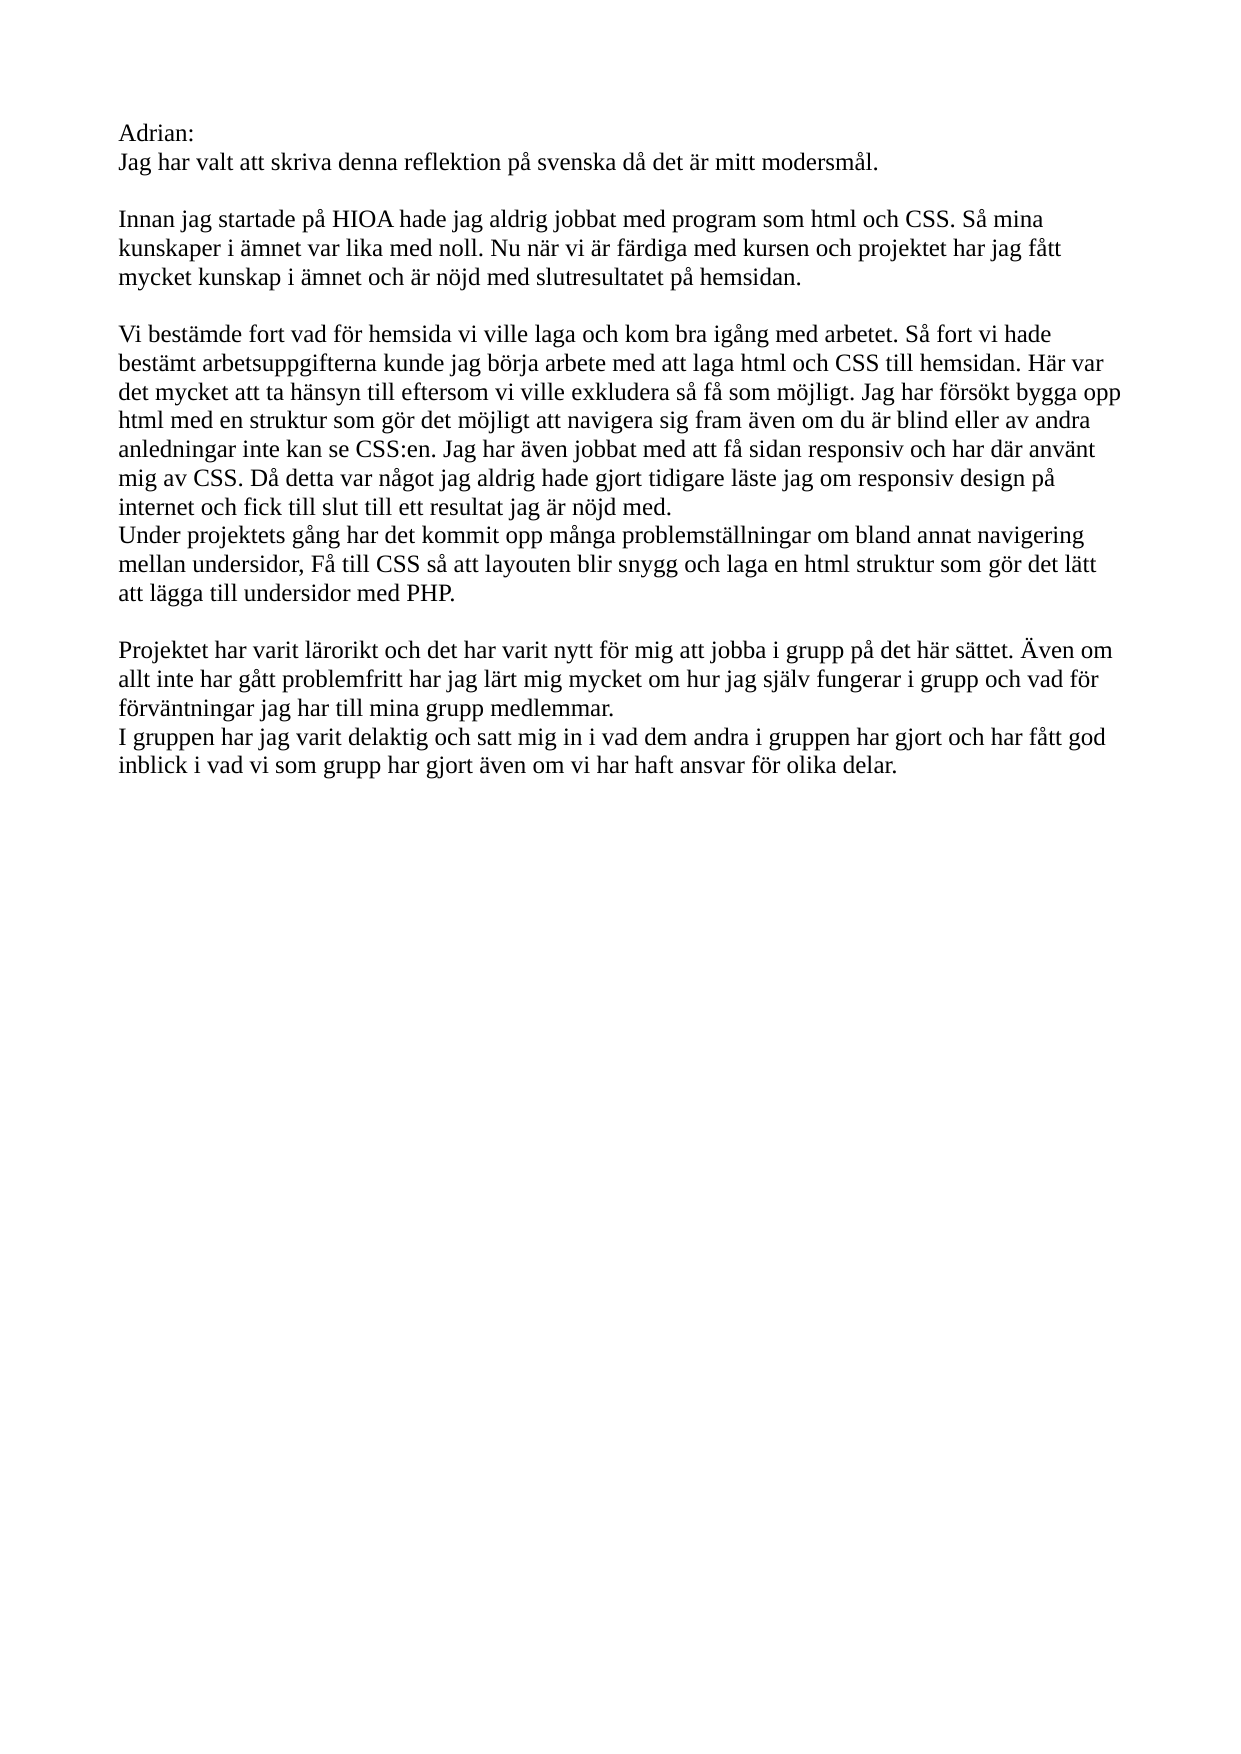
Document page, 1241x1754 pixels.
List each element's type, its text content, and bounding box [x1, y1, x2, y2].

text I gruppen har jag varit delaktig och satt mig in i vad dem andra i gruppen har gjort och har fått god inblick i vad vi som grupp har gjort även om vi har haft ansvar för olika delar. [118, 722, 1122, 779]
text Adrian: [118, 118, 1122, 147]
text Jag har valt att skriva denna reflektion på svenska då det är mitt modersmål. [118, 147, 1122, 176]
text Projektet har varit lärorikt och det har varit nytt för mig att jobba i grupp på det här sättet. Även om allt inte har gått problemfritt har jag lärt mig mycket om hur jag själv fungerar i grupp och vad för förväntningar jag har till mina grupp medlemmar. [118, 636, 1122, 722]
text Under projektets gång har det kommit opp många problemställningar om bland annat navigering mellan undersidor, Få till CSS så att layouten blir snygg och laga en html struktur som gör det lätt att lägga till undersidor med PHP. [118, 521, 1122, 607]
text Innan jag startade på HIOA hade jag aldrig jobbat med program som html och CSS. Så mina kunskaper i ämnet var lika med noll. Nu när vi är färdiga med kursen och projektet har jag fått mycket kunskap i ämnet och är nöjd med slutresultatet på hemsidan. [118, 204, 1122, 291]
text Vi bestämde fort vad för hemsida vi ville laga och kom bra igång med arbetet. Så fort vi hade bestämt arbetsuppgifterna kunde jag börja arbete med att laga html och CSS till hemsidan. Här var det mycket att ta hänsyn till eftersom vi ville exkludera så få som möjligt. Jag har försökt bygga opp html med en struktur som gör det möjligt att navigera sig fram även om du är blind eller av andra anledningar inte kan se CSS:en. Jag har även jobbat med att få sidan responsiv och har där använt mig av CSS. Då detta var något jag aldrig hade gjort tidigare läste jag om responsiv design på internet och fick till slut till ett resultat jag är nöjd med. [118, 319, 1122, 521]
